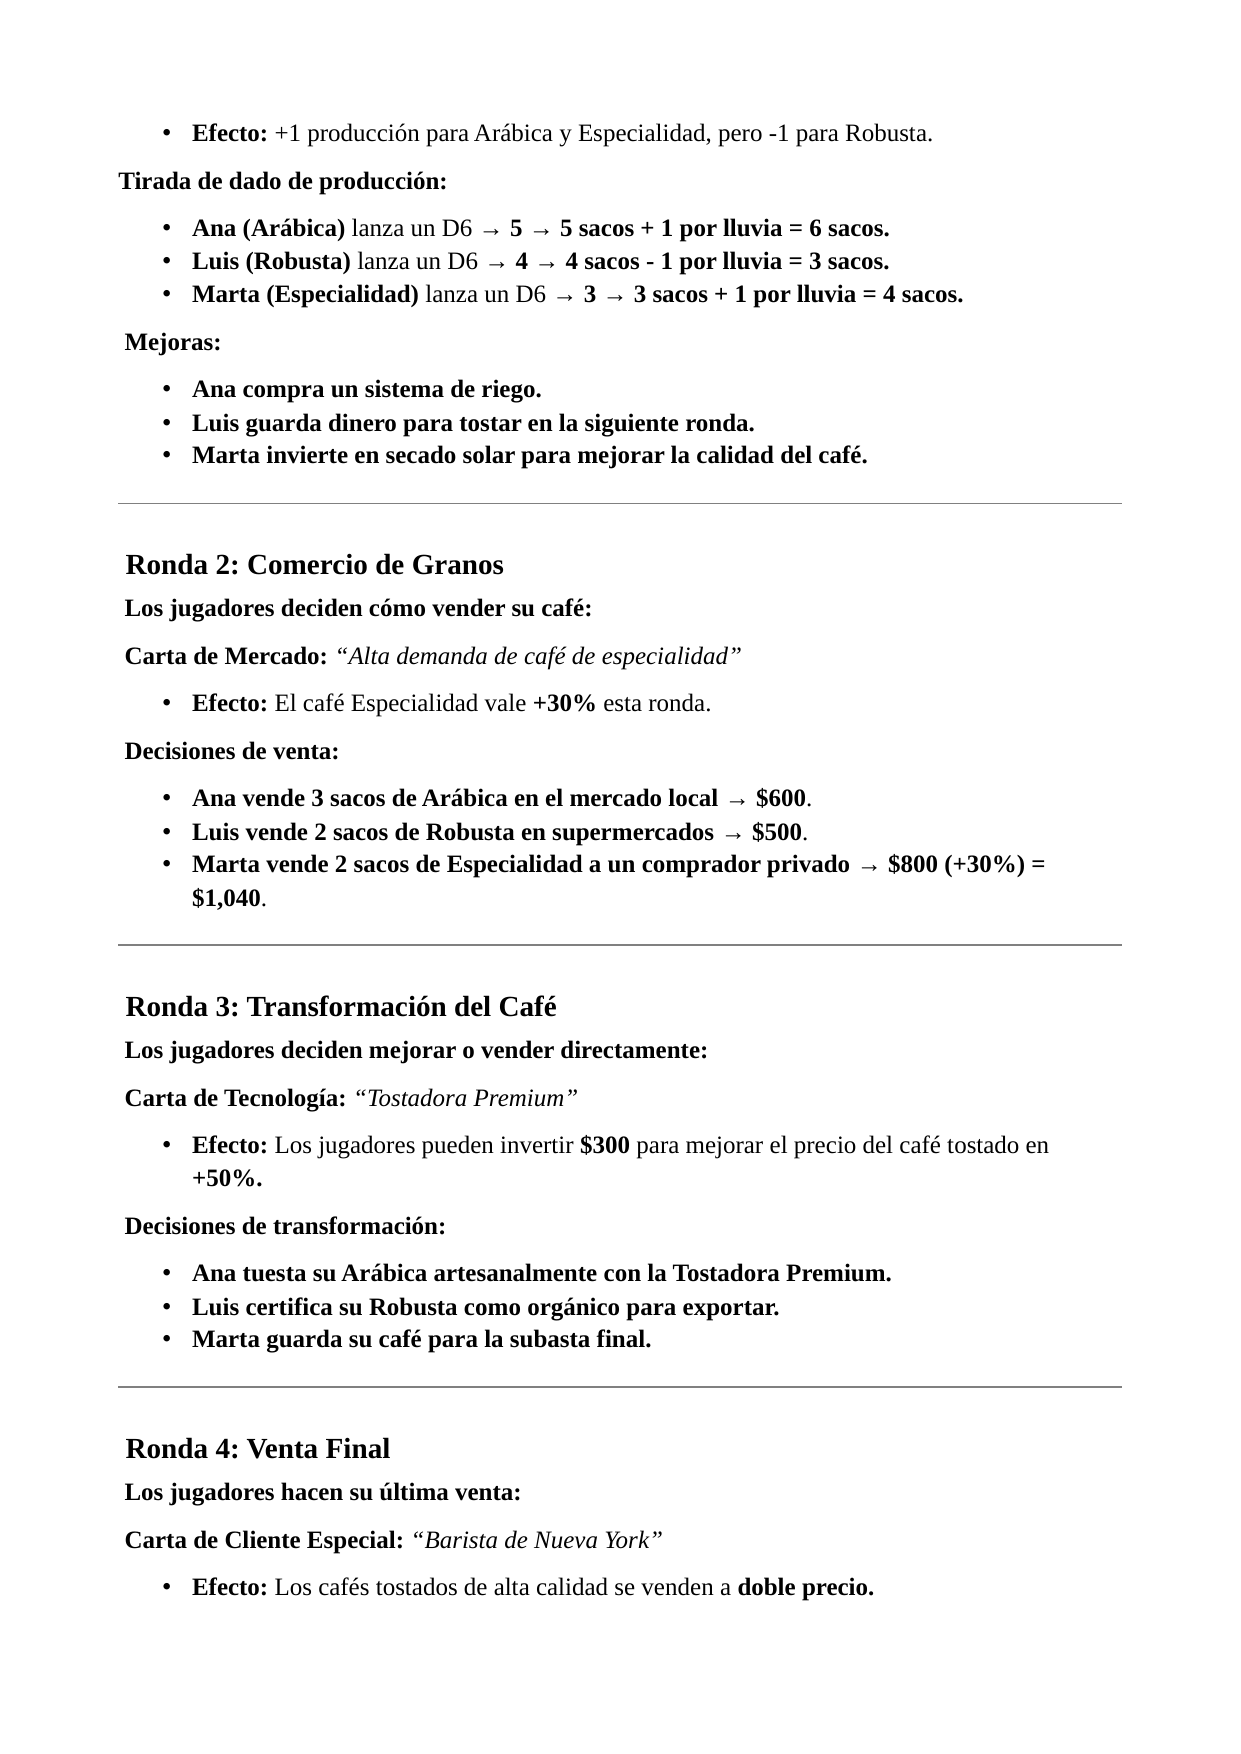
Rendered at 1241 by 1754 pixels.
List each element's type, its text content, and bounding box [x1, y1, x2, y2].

list Ana tuesta su Arábica artesanalmente con la Tostadora Premium. [162, 1258, 1122, 1287]
text Los jugadores deciden cómo vender su café: [118, 593, 1122, 622]
text Decisiones de transformación: [118, 1211, 1122, 1240]
list Ana (Arábica) lanza un D6 → 5 → 5 sacos + 1 por lluvia = 6 sacos. [162, 213, 1122, 242]
list Luis certifica su Robusta como orgánico para exportar. [162, 1292, 1122, 1320]
list Ana vende 3 sacos de Arábica en el mercado local → $600. [162, 783, 1122, 812]
text Carta de Cliente Especial: “Barista de Nueva York” [118, 1525, 1122, 1553]
list Ana compra un sistema de riego. [162, 374, 1122, 403]
list Marta guarda su café para la subasta final. [162, 1324, 1122, 1353]
list Marta invierte en secado solar para mejorar la calidad del café. [162, 441, 1122, 469]
text Tirada de dado de producción: [118, 166, 1122, 194]
list Luis (Robusta) lanza un D6 → 4 → 4 sacos - 1 por lluvia = 3 sacos. [162, 246, 1122, 275]
text Decisiones de venta: [118, 736, 1122, 765]
subtitle Ronda 2: Comercio de Granos [118, 547, 1122, 581]
list Efecto: Los cafés tostados de alta calidad se venden a doble precio. [162, 1572, 1122, 1601]
list Marta vende 2 sacos de Especialidad a un comprador privado → $800 (+30%) = $1,040. [162, 849, 1122, 911]
list Efecto: +1 producción para Arábica y Especialidad, pero -1 para Robusta. [162, 118, 1122, 147]
list Marta (Especialidad) lanza un D6 → 3 → 3 sacos + 1 por lluvia = 4 sacos. [162, 279, 1122, 308]
list Efecto: Los jugadores pueden invertir $300 para mejorar el precio del café tostado en +50%. [162, 1130, 1122, 1192]
text Los jugadores deciden mejorar o vender directamente: [118, 1035, 1122, 1064]
text Carta de Mercado: “Alta demanda de café de especialidad” [118, 641, 1122, 669]
list Luis guarda dinero para tostar en la siguiente ronda. [162, 408, 1122, 436]
text Carta de Tecnología: “Tostadora Premium” [118, 1083, 1122, 1111]
subtitle Ronda 3: Transformación del Café [118, 989, 1122, 1023]
list Efecto: El café Especialidad vale +30% esta ronda. [162, 688, 1122, 717]
subtitle Ronda 4: Venta Final [118, 1431, 1122, 1464]
text Mejoras: [118, 327, 1122, 356]
list Luis vende 2 sacos de Robusta en supermercados → $500. [162, 817, 1122, 845]
text Los jugadores hacen su última venta: [118, 1477, 1122, 1506]
